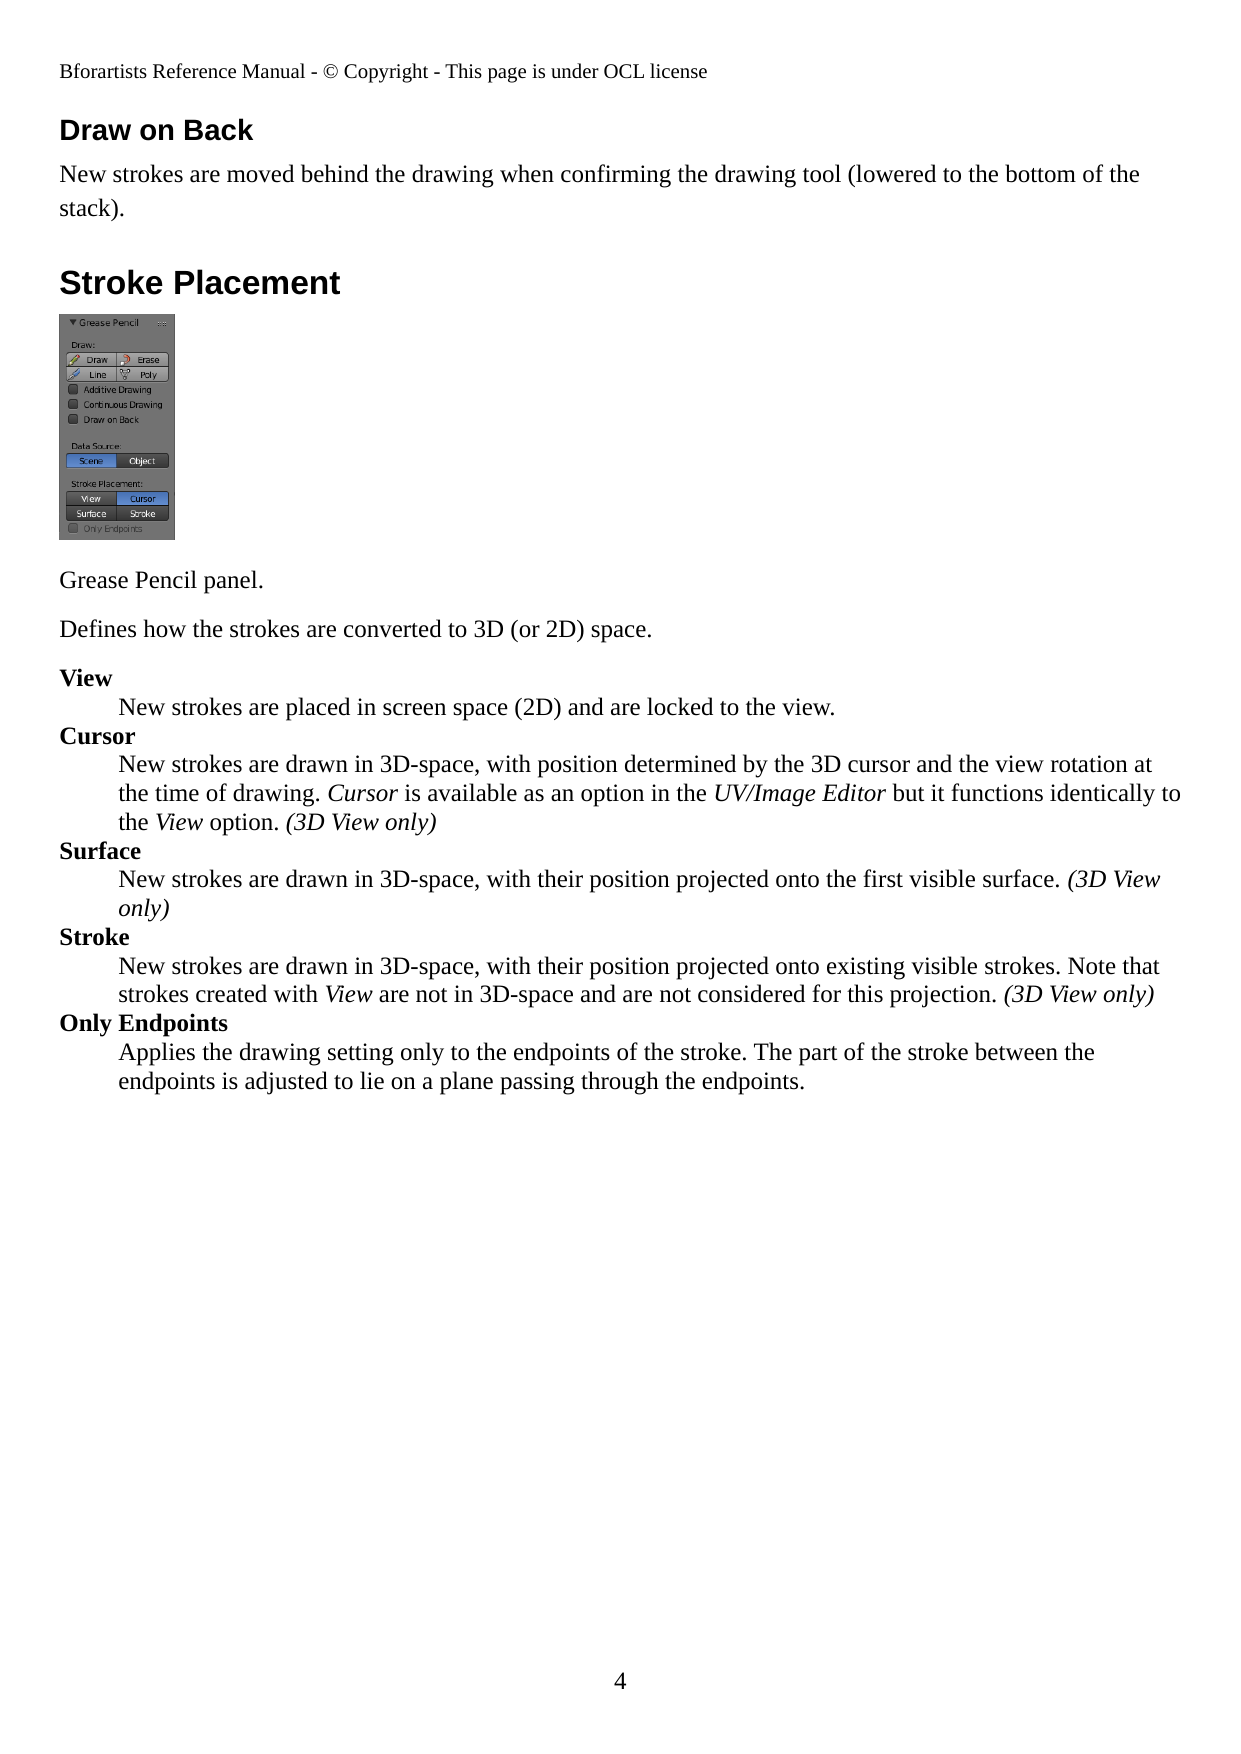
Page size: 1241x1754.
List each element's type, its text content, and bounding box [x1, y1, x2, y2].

subtitle Cursor [59, 721, 1181, 749]
subtitle Stroke Placement [59, 263, 1181, 302]
text Defines how the strokes are converted to 3D (or 2D) space. [59, 614, 1181, 643]
list New strokes are placed in screen space (2D) and are locked to the view. [118, 692, 1181, 721]
subtitle Only Endpoints [59, 1008, 1181, 1037]
picture [59, 314, 175, 540]
list New strokes are drawn in 3D-space, with position determined by the 3D cursor and the view rotation at the time of drawing. Cursor is available as an option in the UV/Image Editor but it functions identically to the View option. (3D View only) [118, 749, 1181, 836]
text Grease Pencil panel. [59, 565, 1181, 594]
subtitle Stroke [59, 922, 1181, 951]
list New strokes are drawn in 3D-space, with their position projected onto existing visible strokes. Note that strokes created with View are not in 3D-space and are not considered for this projection. (3D View only) [118, 951, 1181, 1008]
list New strokes are drawn in 3D-space, with their position projected onto the first visible surface. (3D View only) [118, 864, 1181, 922]
subtitle View [59, 663, 1181, 692]
text New strokes are moved behind the drawing when confirming the drawing tool (lowered to the bottom of the stack). [59, 159, 1181, 222]
subtitle Surface [59, 836, 1181, 864]
subtitle Draw on Back [59, 113, 1181, 146]
list Applies the drawing setting only to the endpoints of the stroke. The part of the stroke between the endpoints is adjusted to lie on a plane passing through the endpoints. [118, 1037, 1181, 1094]
